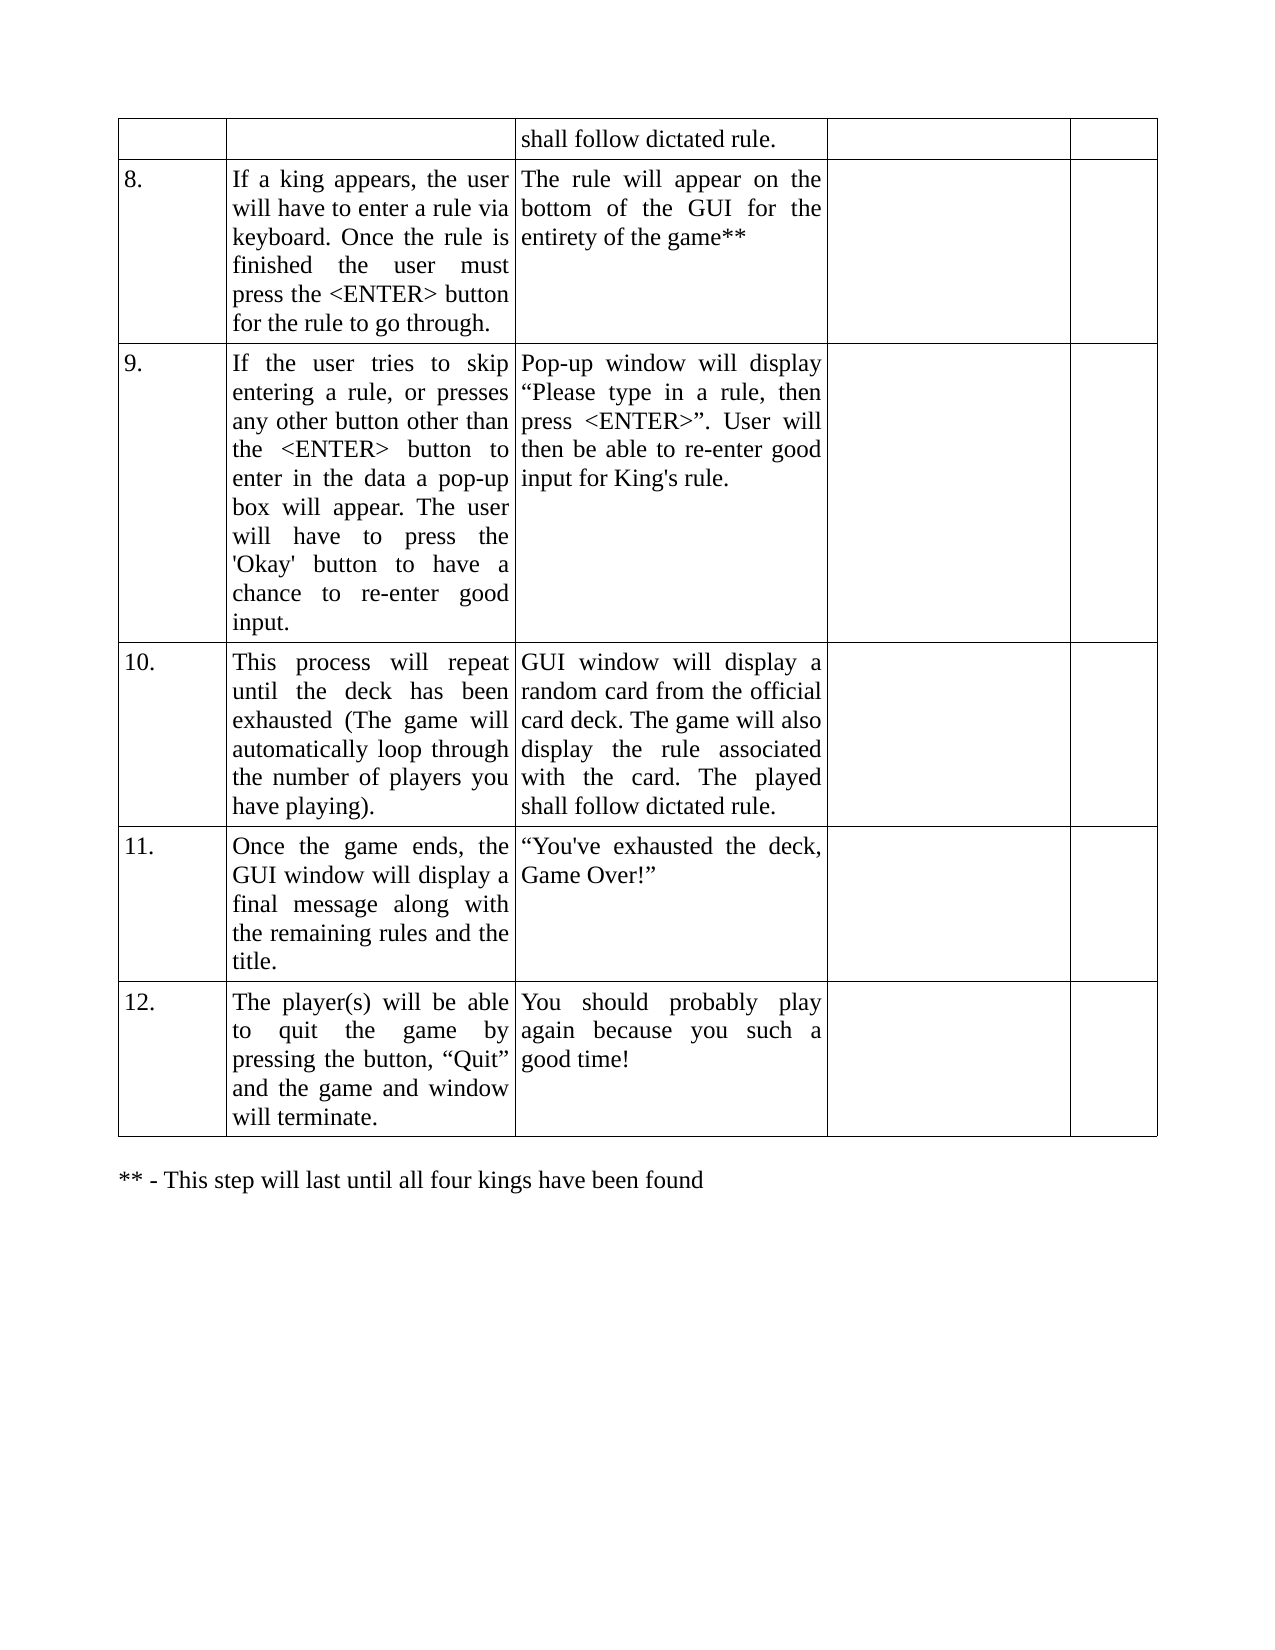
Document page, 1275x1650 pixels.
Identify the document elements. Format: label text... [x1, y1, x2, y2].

table_cell [828, 643, 1070, 826]
table_cell 9. [119, 344, 226, 642]
table_cell [828, 827, 1070, 981]
table_cell This process will repeat until the deck has been exhausted (The game will automatically loop through the number of players you have playing). [227, 643, 515, 826]
table_cell Once the game ends, the GUI window will display a final message along with the remaining rules and the title. [227, 827, 515, 981]
table_cell [119, 119, 226, 158]
table_cell [1071, 982, 1157, 1136]
table_cell 10. [119, 643, 226, 826]
table_cell “You've exhausted the deck, Game Over!” [516, 827, 827, 981]
table_cell [1071, 344, 1157, 642]
table_cell If the user tries to skip entering a rule, or presses any other button other than the <ENTER> button to enter in the data a pop-up box will appear. The user will have to press the 'Okay' button to have a chance to re-enter good input. [227, 344, 515, 642]
table_cell If a king appears, the user will have to enter a rule via keyboard. Once the rule is finished the user must press the <ENTER> button for the rule to go through. [227, 160, 515, 342]
table_cell [828, 119, 1070, 158]
text ** - This step will last until all four kings have been found [118, 1165, 1157, 1194]
table_cell [828, 160, 1070, 342]
table_cell [1071, 119, 1157, 158]
table_cell [828, 344, 1070, 642]
table_cell The rule will appear on the bottom of the GUI for the entirety of the game** [516, 160, 827, 342]
table_cell You should probably play again because you such a good time! [516, 982, 827, 1136]
table_cell [1071, 643, 1157, 826]
table_cell [227, 119, 515, 158]
table_cell [1071, 160, 1157, 342]
table_cell shall follow dictated rule. [516, 119, 827, 158]
table_cell The player(s) will be able to quit the game by pressing the button, “Quit” and the game and window will terminate. [227, 982, 515, 1136]
table_cell 8. [119, 160, 226, 342]
table_cell Pop-up window will display “Please type in a rule, then press <ENTER>”. User will then be able to re-enter good input for King's rule. [516, 344, 827, 642]
table_cell 11. [119, 827, 226, 981]
table_cell 12. [119, 982, 226, 1136]
table_cell [828, 982, 1070, 1136]
table_cell [1071, 827, 1157, 981]
table_cell GUI window will display a random card from the official card deck. The game will also display the rule associated with the card. The played shall follow dictated rule. [516, 643, 827, 826]
